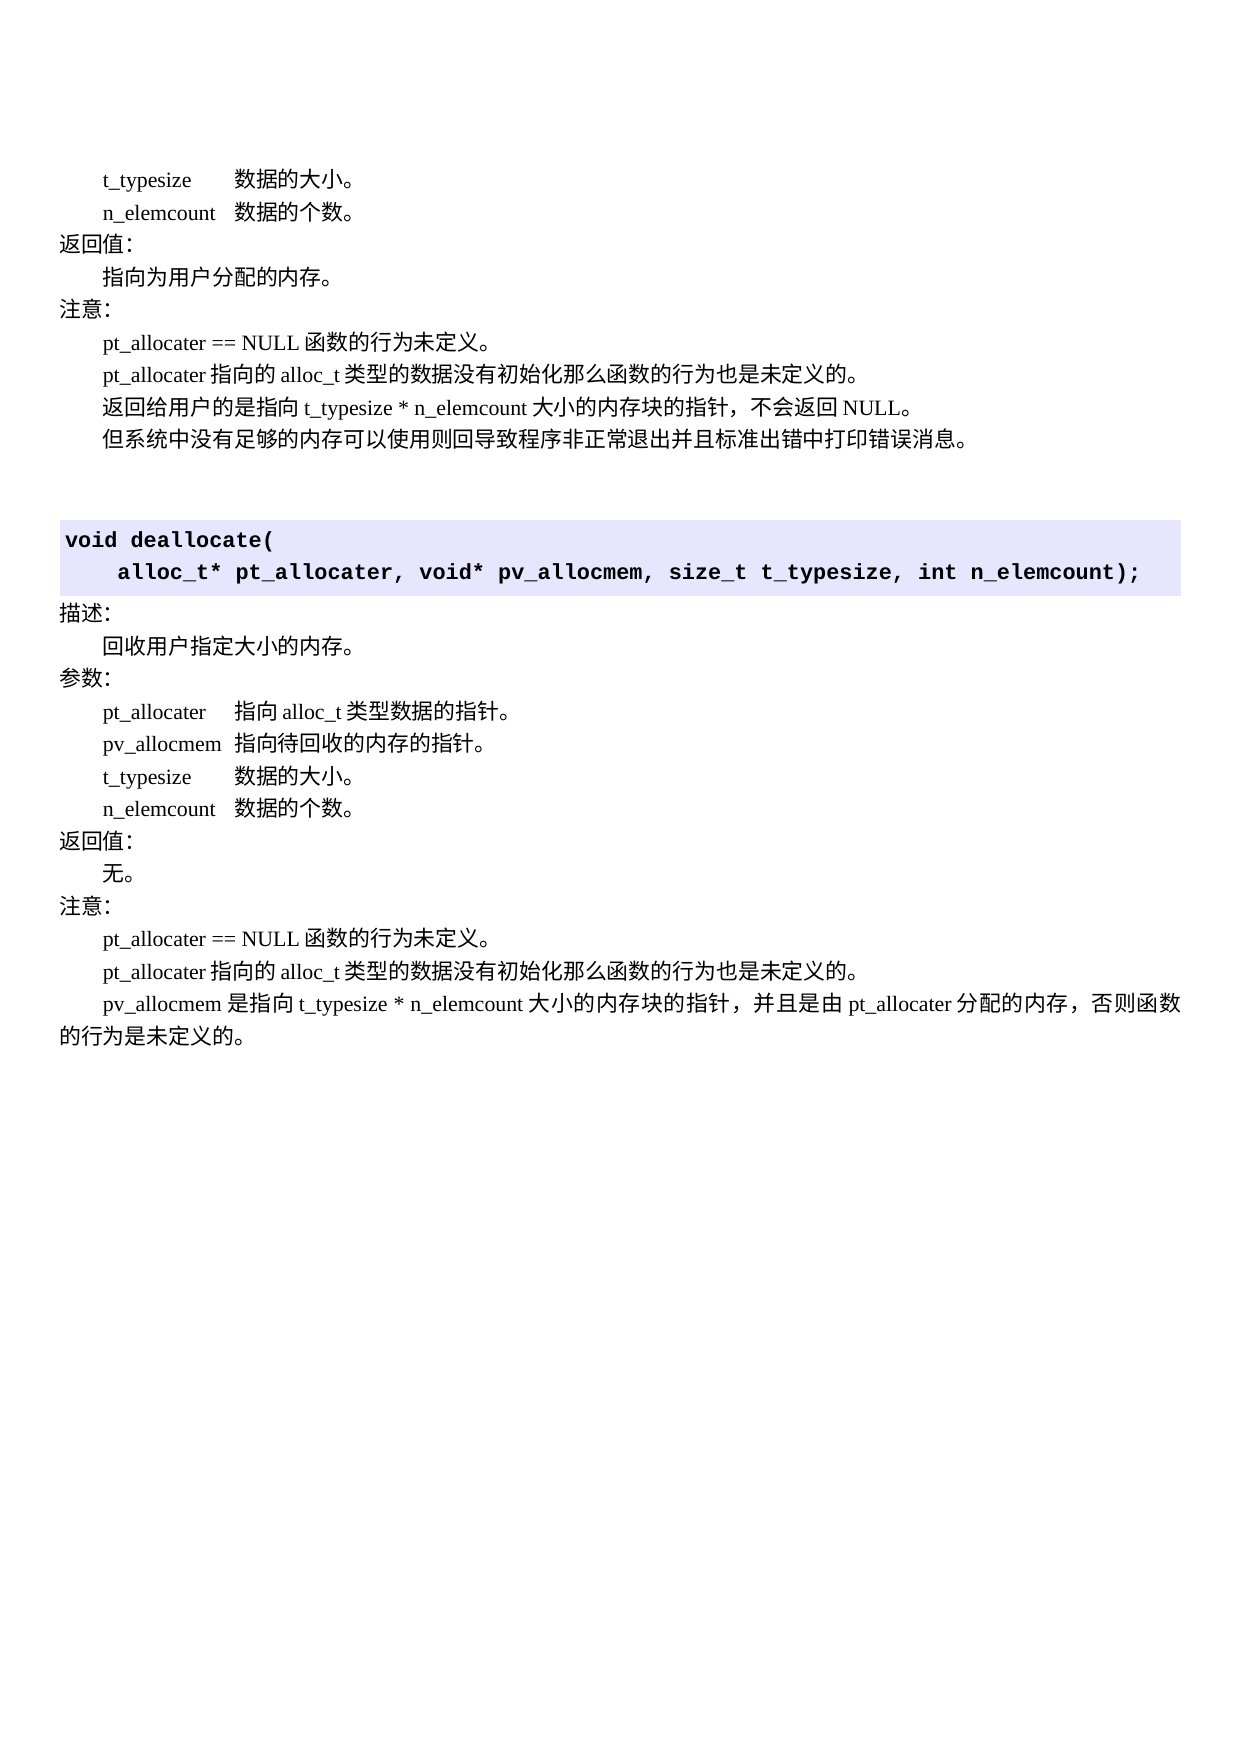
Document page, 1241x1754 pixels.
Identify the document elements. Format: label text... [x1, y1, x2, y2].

text 但系统中没有足够的内存可以使用则回导致程序非正常退出并且标准出错中打印错误消息。 [59, 422, 1181, 454]
text 参数： [59, 661, 1181, 693]
text 无。 [59, 856, 1181, 888]
text 返回值： [59, 227, 1181, 259]
text pt_allocater指向的alloc_t类型的数据没有初始化那么函数的行为也是未定义的。 [59, 357, 1181, 389]
text pt_allocater指向的alloc_t类型的数据没有初始化那么函数的行为也是未定义的。 [59, 953, 1181, 986]
text pv_allocmem 指向待回收的内存的指针。 [59, 726, 1181, 758]
table_header void deallocate( alloc_t* pt_allocater, void* pv_allocmem, size_t t_typesize, int n_elemcount); [60, 520, 1181, 596]
text pt_allocater == NULL函数的行为未定义。 [59, 324, 1181, 357]
text 注意： [59, 888, 1181, 921]
text 返回给用户的是指向t_typesize * n_elemcount大小的内存块的指针，不会返回NULL。 [59, 389, 1181, 422]
text 描述： [59, 597, 1181, 628]
text pt_allocater == NULL函数的行为未定义。 [59, 921, 1181, 953]
text pv_allocmem是指向t_typesize * n_elemcount大小的内存块的指针，并且是由pt_allocater分配的内存，否则函数的行为是未定义的。 [59, 986, 1181, 1051]
text n_elemcount 数据的个数。 [59, 194, 1181, 227]
text pt_allocater 指向alloc_t类型数据的指针。 [59, 693, 1181, 726]
text n_elemcount 数据的个数。 [59, 791, 1181, 823]
text 指向为用户分配的内存。 [59, 259, 1181, 292]
text t_typesize 数据的大小。 [59, 758, 1181, 791]
text 注意： [59, 292, 1181, 324]
text t_typesize 数据的大小。 [59, 162, 1181, 194]
text 返回值： [59, 823, 1181, 856]
text 回收用户指定大小的内存。 [59, 628, 1181, 661]
